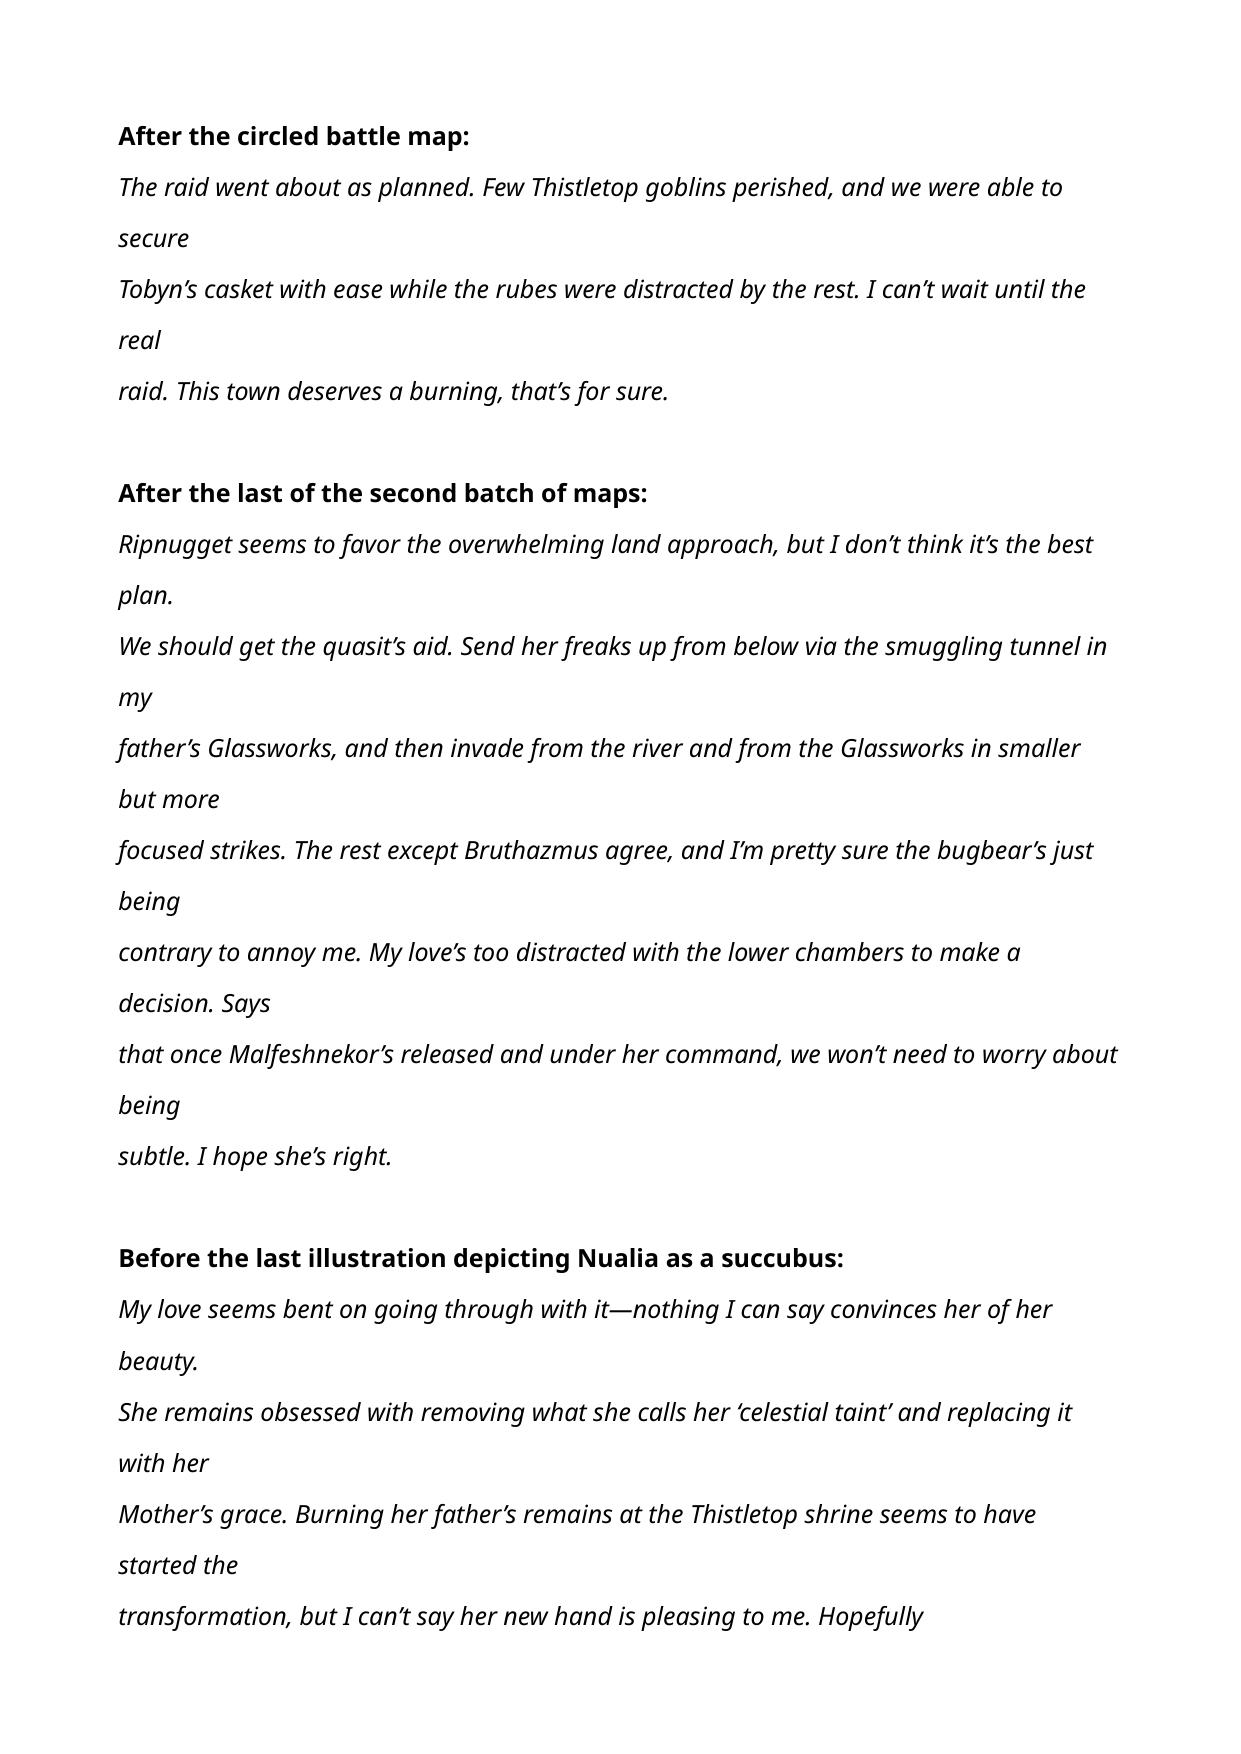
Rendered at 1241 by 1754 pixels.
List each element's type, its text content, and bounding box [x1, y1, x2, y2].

text subtle. I hope she’s right. [118, 1139, 1122, 1173]
text transformation, but I can’t say her new hand is pleasing to me. Hopefully [118, 1598, 1122, 1632]
text After the last of the second batch of maps: [118, 475, 1122, 509]
text father’s Glassworks, and then invade from the river and from the Glassworks in smaller but more [118, 731, 1122, 816]
text contrary to annoy me. My love’s too distracted with the lower chambers to make a decision. Says [118, 935, 1122, 1020]
text After the circled battle map: [118, 118, 1122, 152]
text The raid went about as planned. Few Thistletop goblins perished, and we were able to secure [118, 169, 1122, 254]
text She remains obsessed with removing what she calls her ‘celestial taint’ and replacing it with her [118, 1394, 1122, 1479]
text Ripnugget seems to favor the overwhelming land approach, but I don’t think it’s the best plan. [118, 526, 1122, 612]
text We should get the quasit’s aid. Send her freaks up from below via the smuggling tunnel in my [118, 628, 1122, 714]
text raid. This town deserves a burning, that’s for sure. [118, 373, 1122, 407]
text Tobyn’s casket with ease while the rubes were distracted by the rest. I can’t wait until the real [118, 271, 1122, 356]
text that once Malfeshnekor’s released and under her command, we won’t need to worry about being [118, 1037, 1122, 1122]
text Before the last illustration depicting Nualia as a succubus: [118, 1241, 1122, 1275]
text My love seems bent on going through with it—nothing I can say convinces her of her beauty. [118, 1292, 1122, 1377]
text Mother’s grace. Burning her father’s remains at the Thistletop shrine seems to have started the [118, 1496, 1122, 1581]
text focused strikes. The rest except Bruthazmus agree, and I’m pretty sure the bugbear’s just being [118, 833, 1122, 918]
